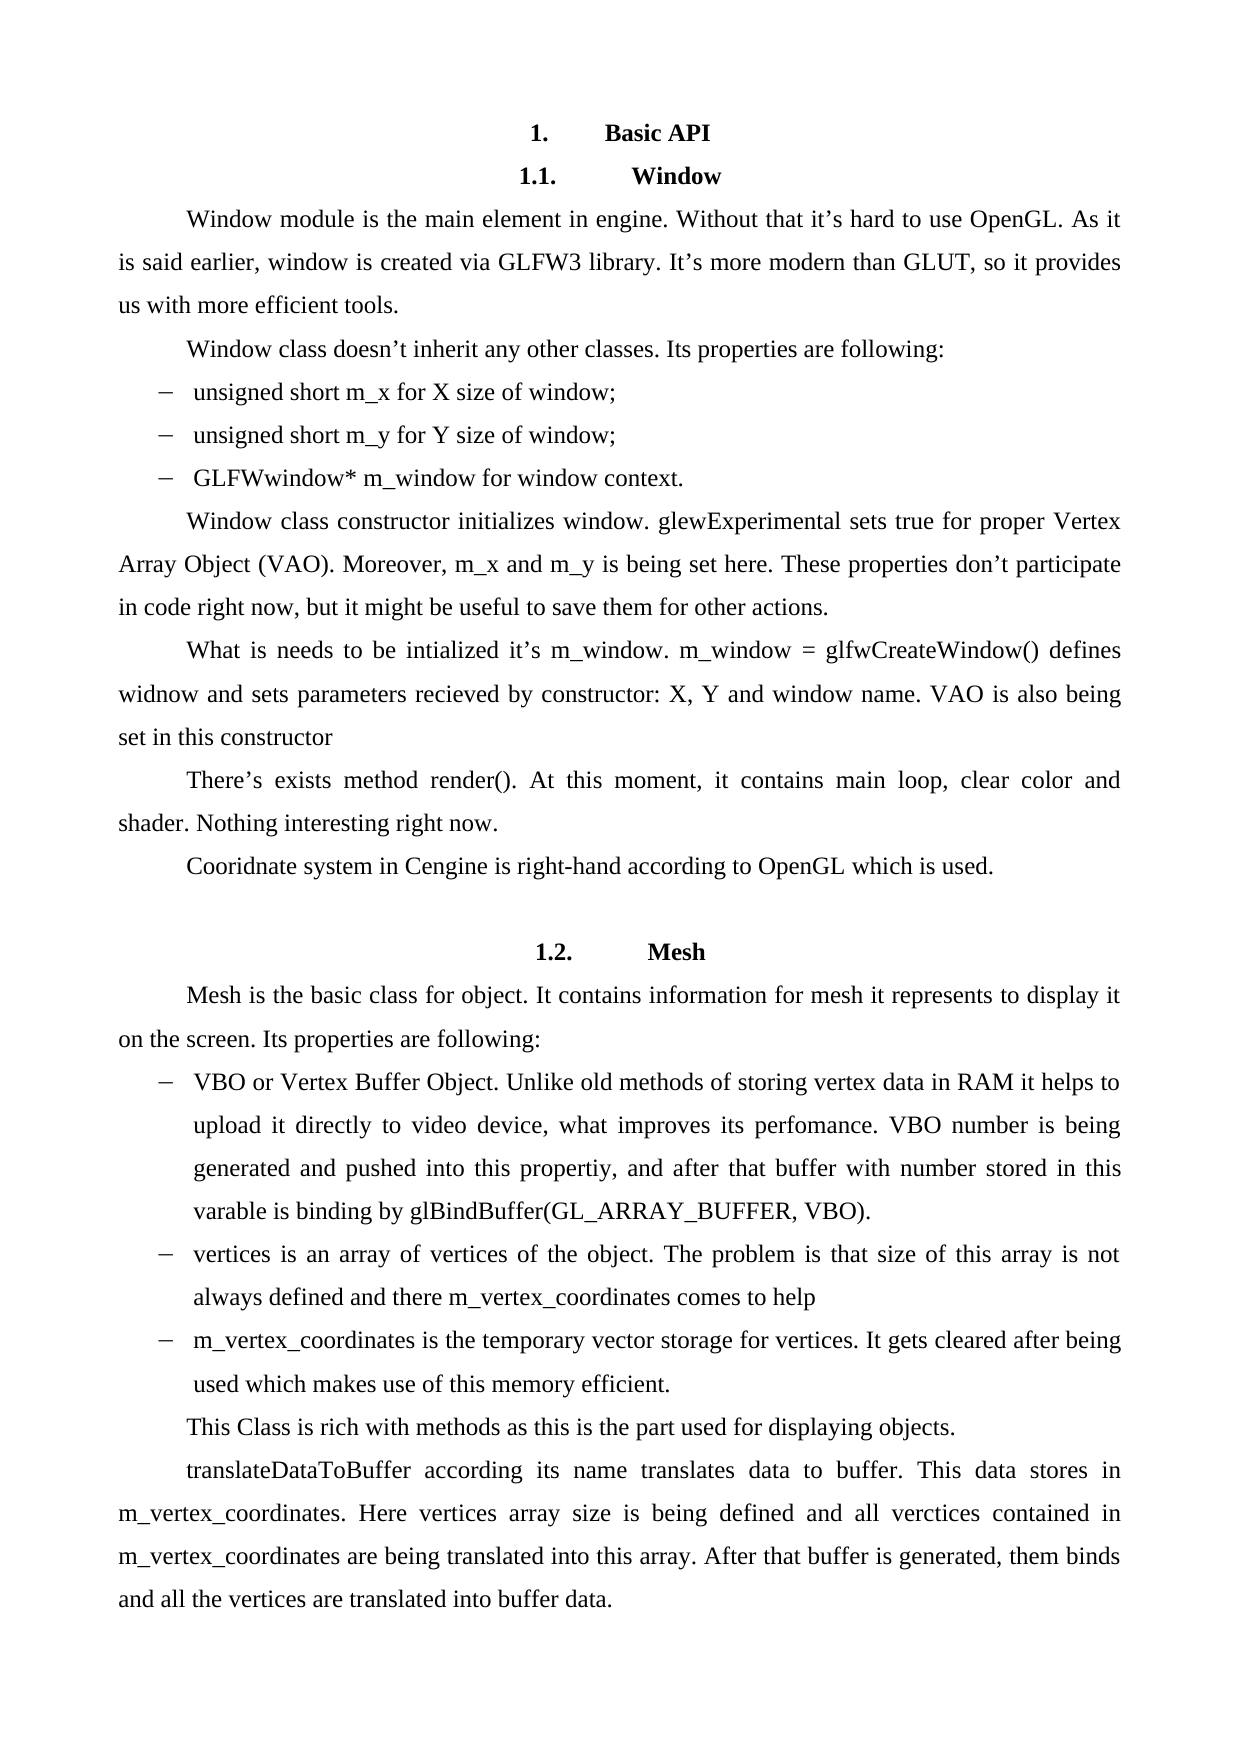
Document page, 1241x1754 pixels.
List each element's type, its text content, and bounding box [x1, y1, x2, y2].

list VBO or Vertex Buffer Object. Unlike old methods of storing vertex data in RAM it helps to upload it directly to video device, what improves its perfomance. VBO number is being generated and pushed into this propertiy, and after that buffer with number stored in this varable is binding by glBindBuffer(GL_ARRAY_BUFFER, VBO). [156, 1067, 1122, 1225]
text Cooridnate system in Cengine is right-hand according to OpenGL which is used. [118, 851, 1122, 880]
text What is needs to be intialized it’s m_window. m_window = glfwCreateWindow() defines widnow and sets parameters recieved by constructor: X, Y and window name. VAO is also being set in this constructor [118, 636, 1122, 751]
list GLFWwindow* m_window for window context. [156, 463, 1122, 492]
text There’s exists method render(). At this moment, it contains main loop, clear color and shader. Nothing interesting right now. [118, 765, 1122, 837]
list unsigned short m_y for Y size of window; [156, 420, 1122, 449]
text Window class doesn’t inherit any other classes. Its properties are following: [118, 334, 1122, 362]
text Window module is the main element in engine. Without that it’s hard to use OpenGL. As it is said earlier, window is created via GLFW3 library. It’s more modern than GLUT, so it provides us with more efficient tools. [118, 204, 1122, 319]
list vertices is an array of vertices of the object. The problem is that size of this array is not always defined and there m_vertex_coordinates comes to help [156, 1239, 1122, 1311]
text This Class is rich with methods as this is the part used for displaying objects. [118, 1412, 1122, 1441]
text translateDataToBuffer according its name translates data to buffer. This data stores in m_vertex_coordinates. Here vertices array size is being defined and all verctices contained in m_vertex_coordinates are being translated into this array. After that buffer is generated, them binds and all the vertices are translated into buffer data. [118, 1455, 1122, 1613]
text Mesh is the basic class for object. It contains information for mesh it represents to display it on the screen. Its properties are following: [118, 981, 1122, 1052]
subtitle Window [118, 161, 1122, 190]
subtitle Mesh [118, 937, 1122, 966]
list unsigned short m_x for X size of window; [156, 377, 1122, 406]
text Window class constructor initializes window. glewExperimental sets true for proper Vertex Array Object (VAO). Moreover, m_x and m_y is being set here. These properties don’t participate in code right now, but it might be useful to save them for other actions. [118, 506, 1122, 621]
subtitle Basic API [118, 118, 1122, 147]
list m_vertex_coordinates is the temporary vector storage for vertices. It gets cleared after being used which makes use of this memory efficient. [156, 1326, 1122, 1397]
